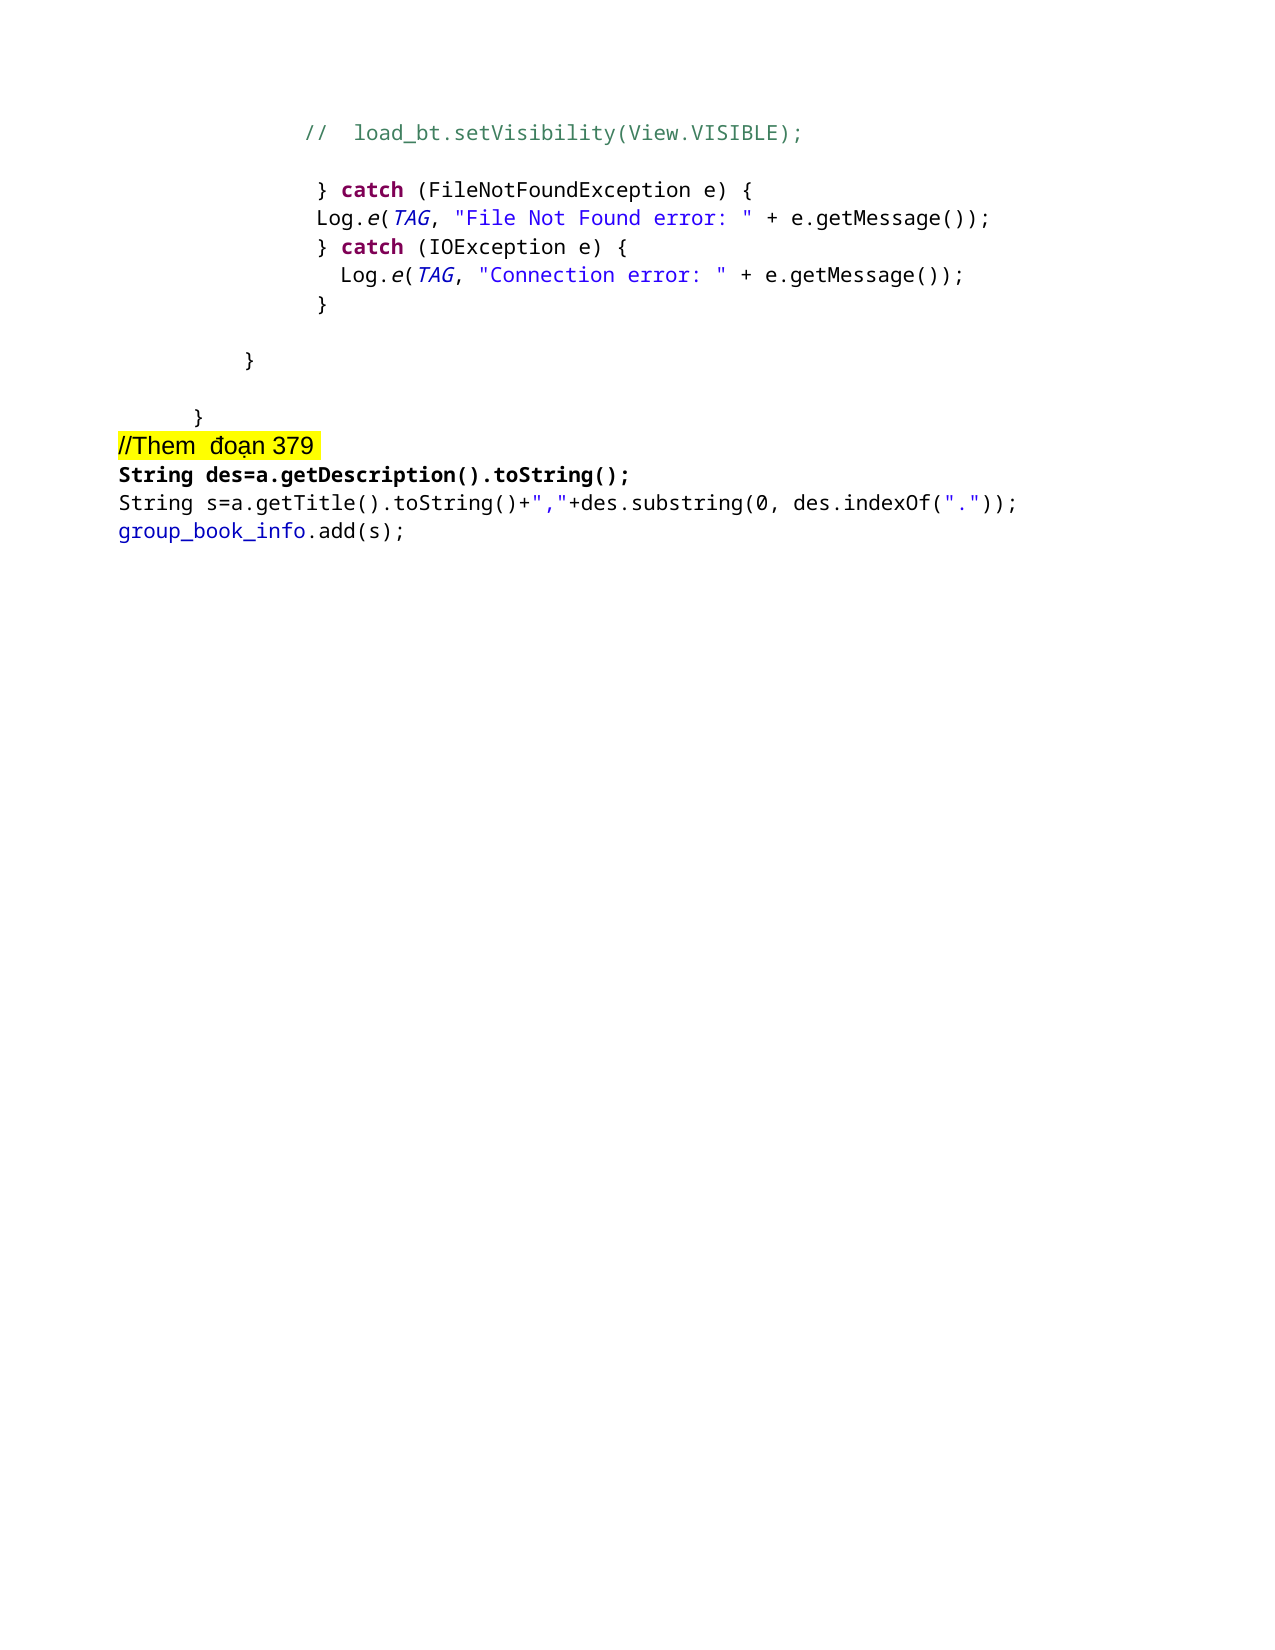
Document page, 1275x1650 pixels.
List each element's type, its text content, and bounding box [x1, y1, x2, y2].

text } [118, 402, 1157, 431]
text Log.e(TAG, "File Not Found error: " + e.getMessage()); [118, 203, 1157, 232]
text } catch (IOException e) { [118, 232, 1157, 260]
text //Them đoạn 379 [118, 431, 1157, 460]
text group_book_info.add(s); [118, 517, 1157, 545]
text Log.e(TAG, "Connection error: " + e.getMessage()); [118, 260, 1157, 289]
text // load_bt.setVisibility(View.VISIBLE); [118, 118, 1157, 147]
text } [118, 346, 1157, 374]
text String des=a.getDescription().toString(); [118, 460, 1157, 488]
text } [118, 289, 1157, 317]
text String s=a.getTitle().toString()+","+des.substring(0, des.indexOf(".")); [118, 488, 1157, 517]
text } catch (FileNotFoundException e) { [118, 175, 1157, 203]
